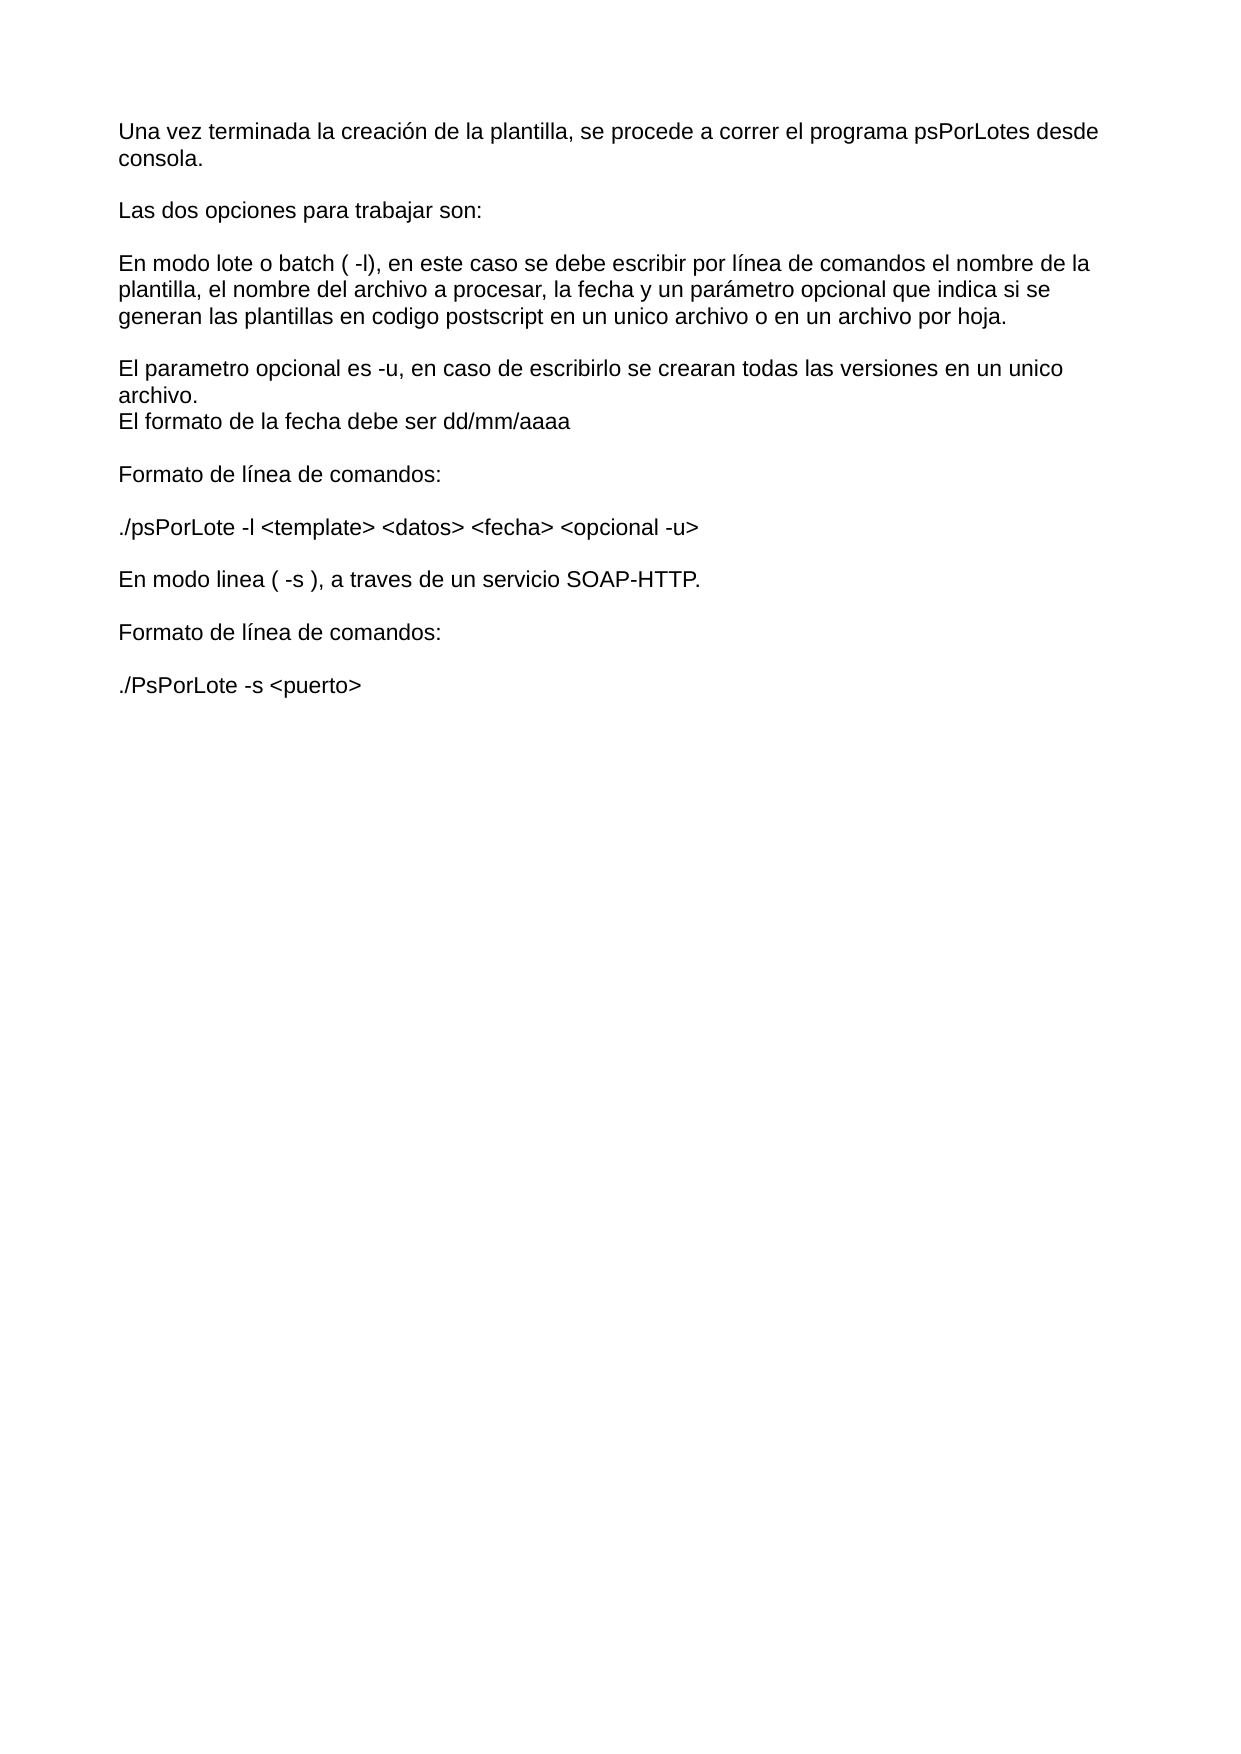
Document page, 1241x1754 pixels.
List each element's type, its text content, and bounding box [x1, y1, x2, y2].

text En modo lote o batch ( -l), en este caso se debe escribir por línea de comandos el nombre de la plantilla, el nombre del archivo a procesar, la fecha y un parámetro opcional que indica si se generan las plantillas en codigo postscript en un unico archivo o en un archivo por hoja. [118, 250, 1122, 329]
text ./psPorLote -l <template> <datos> <fecha> <opcional -u> [118, 513, 1122, 540]
text El formato de la fecha debe ser dd/mm/aaaa [118, 408, 1122, 434]
text Las dos opciones para trabajar son: [118, 197, 1122, 223]
text ./PsPorLote -s <puerto> [118, 672, 1122, 698]
text Formato de línea de comandos: [118, 461, 1122, 487]
text El parametro opcional es -u, en caso de escribirlo se crearan todas las versiones en un unico archivo. [118, 355, 1122, 408]
text Una vez terminada la creación de la plantilla, se procede a correr el programa psPorLotes desde consola. [118, 118, 1122, 171]
text En modo linea ( -s ), a traves de un servicio SOAP-HTTP. [118, 566, 1122, 592]
text Formato de línea de comandos: [118, 619, 1122, 645]
